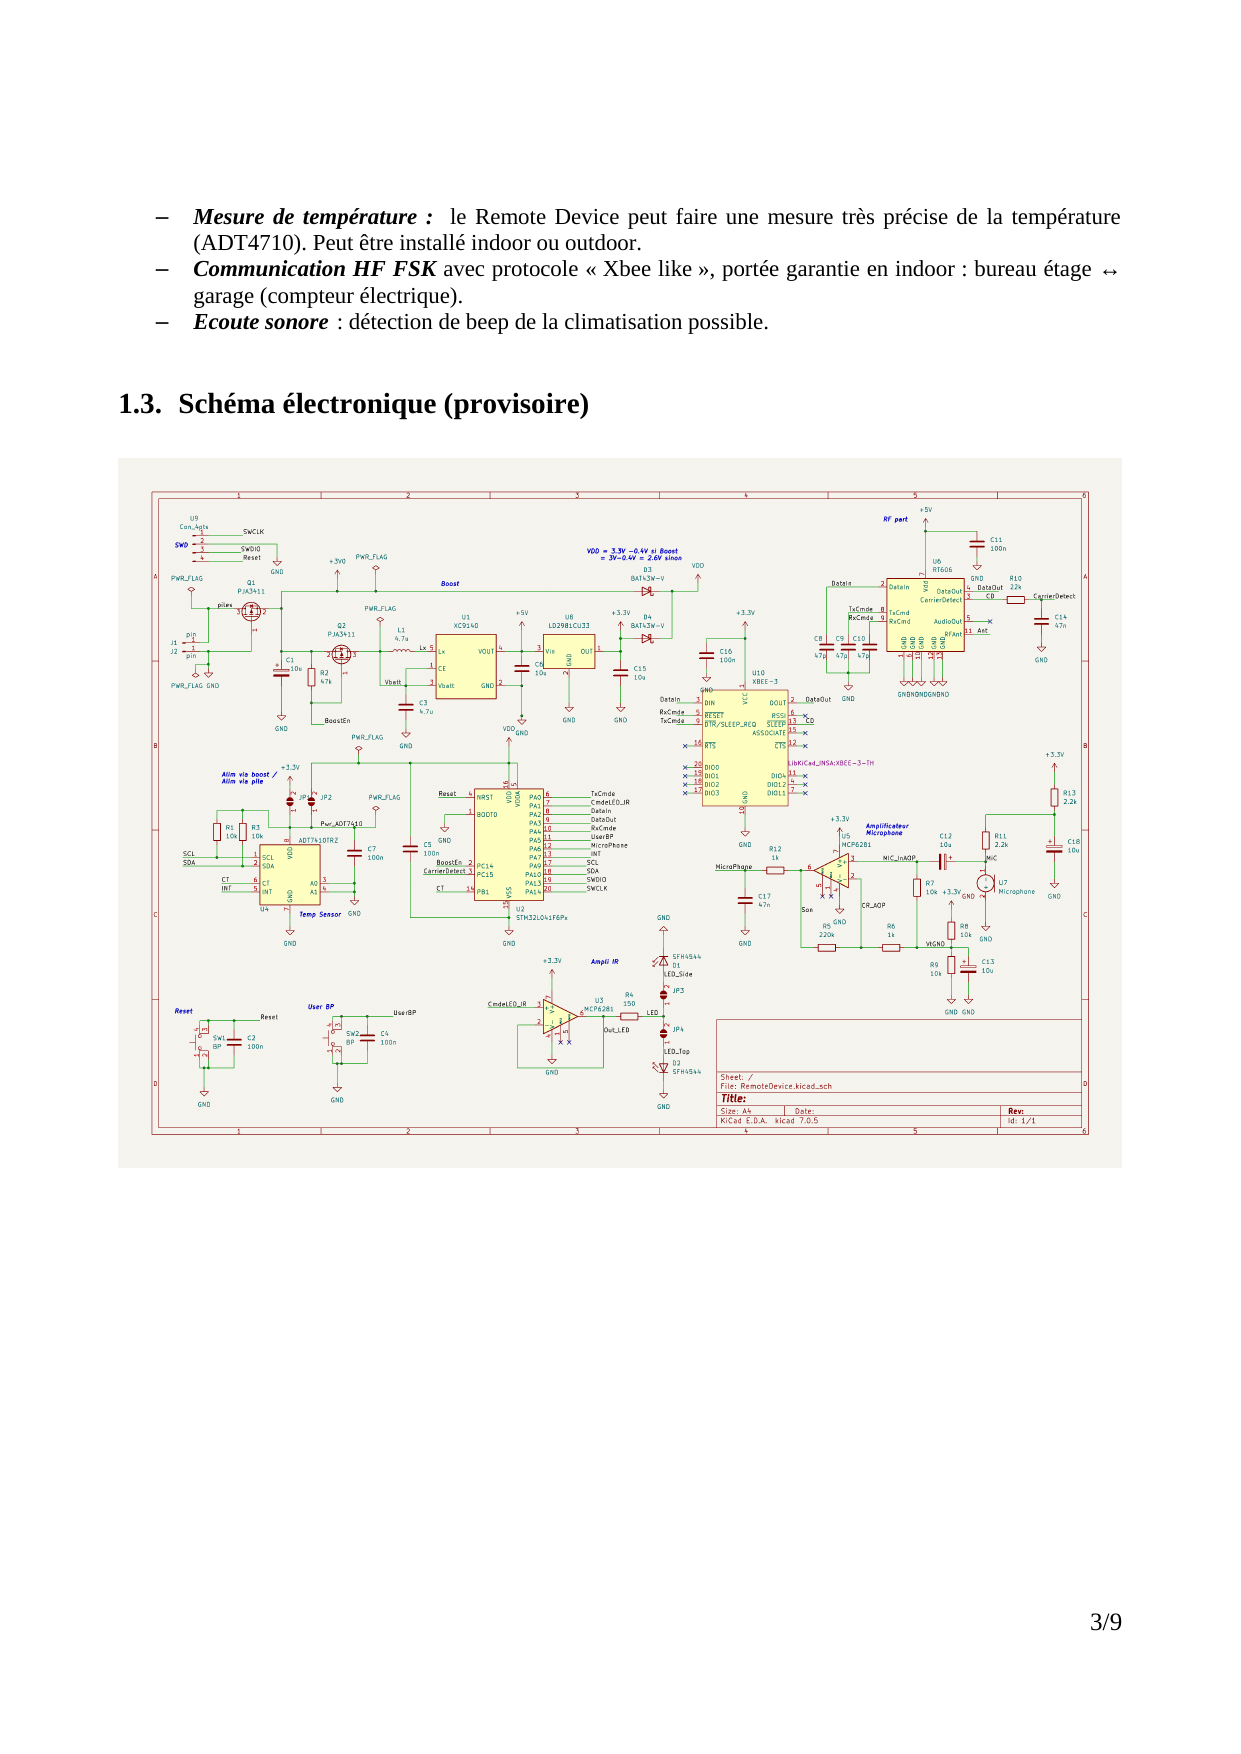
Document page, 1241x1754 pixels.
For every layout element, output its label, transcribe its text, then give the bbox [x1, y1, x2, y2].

picture [118, 458, 1122, 1168]
list Ecoute sonore : détection de beep de la climatisation possible. [156, 308, 1122, 334]
subtitle Schéma électronique (provisoire) [118, 386, 1122, 419]
list Mesure de température : le Remote Device peut faire une mesure très précise de la température (ADT4710). Peut être installé indoor ou outdoor. [156, 203, 1122, 255]
list Communication HF FSK avec protocole « Xbee like », portée garantie en indoor : bureau étage ↔ garage (compteur électrique). [156, 255, 1122, 308]
